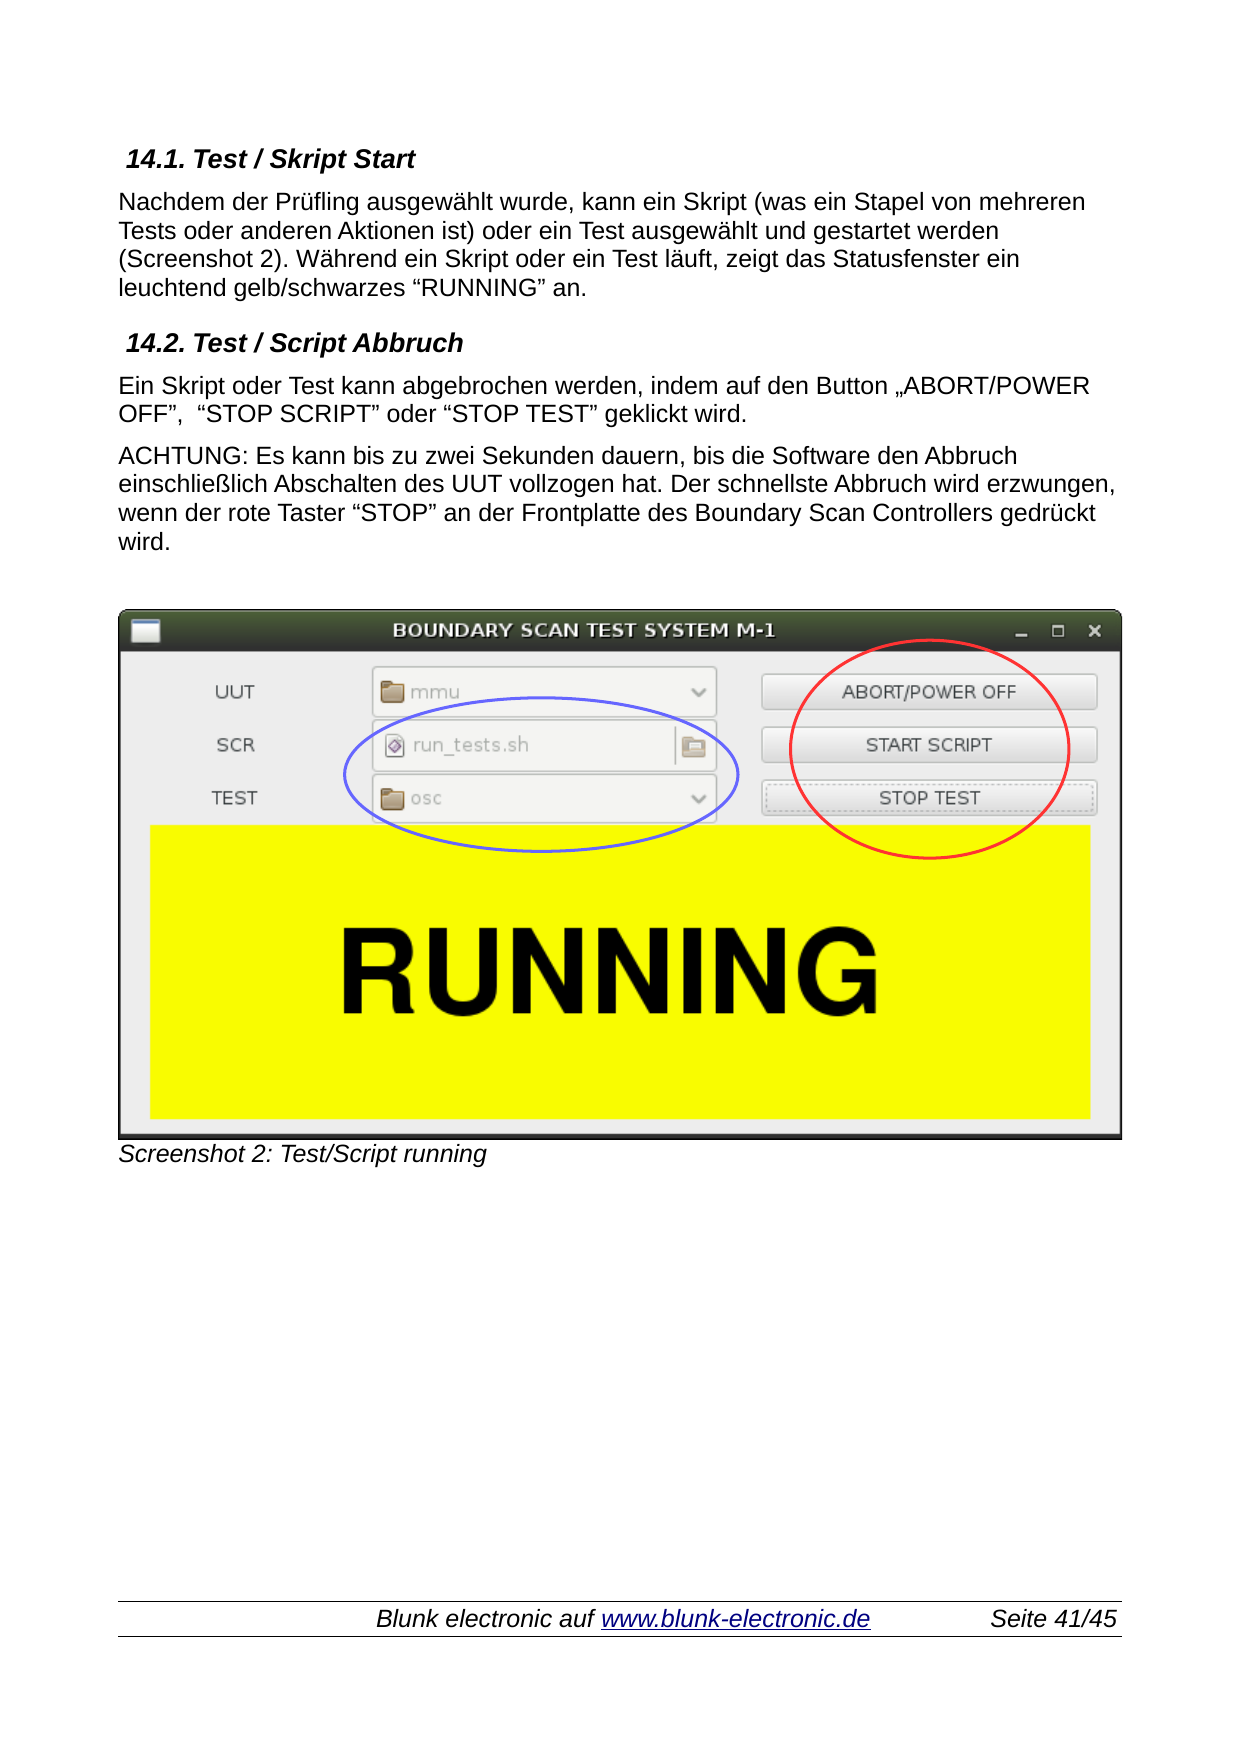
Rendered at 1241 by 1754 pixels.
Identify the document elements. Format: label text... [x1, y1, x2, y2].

text Ein Skript oder Test kann abgebrochen werden, indem auf den Button „ABORT/POWER OFF”, “STOP SCRIPT” oder “STOP TEST” geklickt wird. [118, 371, 1122, 428]
picture [118, 609, 1123, 1140]
subtitle Test / Skript Start [118, 143, 1122, 174]
text Screenshot 2: Test/Script running [118, 1140, 1122, 1168]
text Nachdem der Prüfling ausgewählt wurde, kann ein Skript (was ein Stapel von mehreren Tests oder anderen Aktionen ist) oder ein Test ausgewählt und gestartet werden (Screenshot 2). Während ein Skript oder ein Test läuft, zeigt das Statusfenster ein leuchtend gelb/schwarzes “RUNNING” an. [118, 187, 1122, 302]
text ACHTUNG: Es kann bis zu zwei Sekunden dauern, bis die Software den Abbruch einschließlich Abschalten des UUT vollzogen hat. Der schnellste Abbruch wird erzwungen, wenn der rote Taster “STOP” an der Frontplatte des Boundary Scan Controllers gedrückt wird. [118, 441, 1122, 556]
subtitle Test / Script Abbruch [118, 327, 1122, 358]
